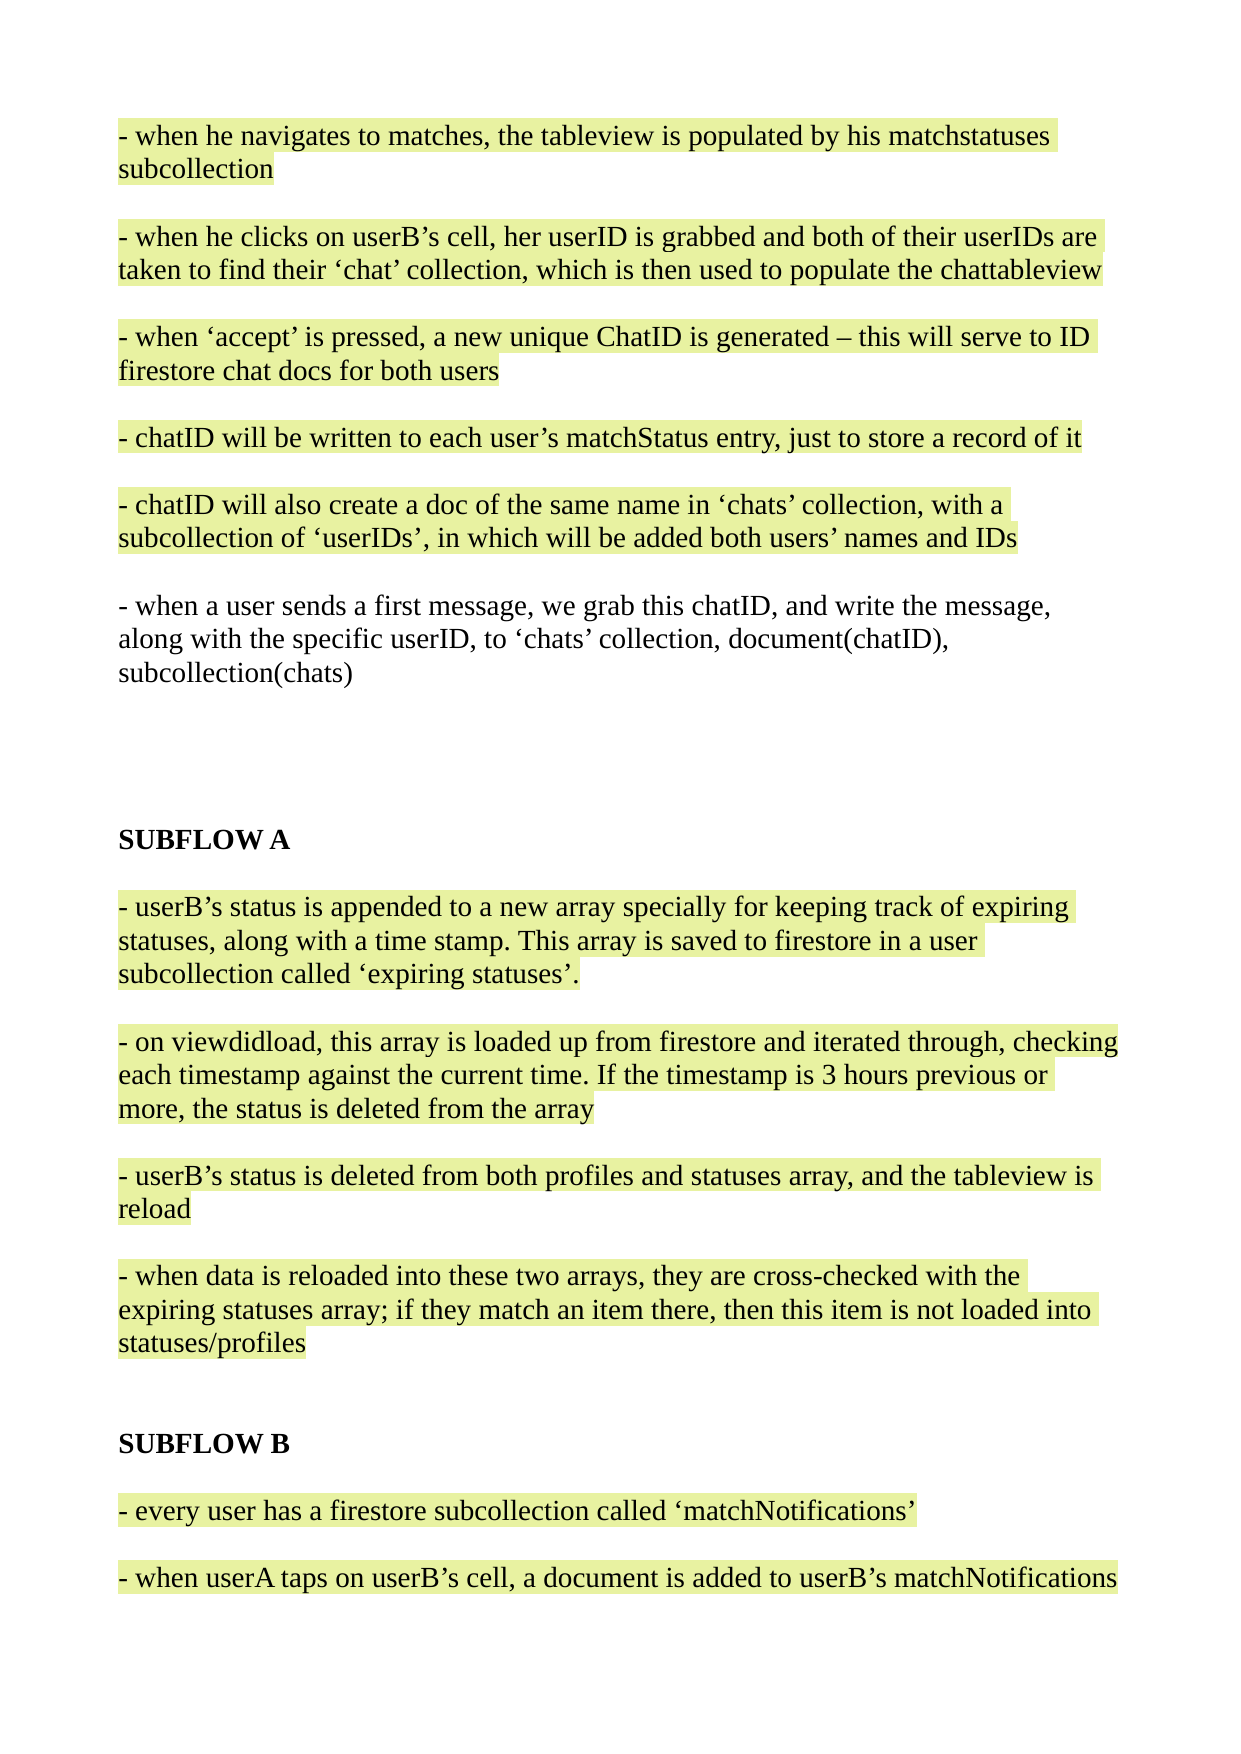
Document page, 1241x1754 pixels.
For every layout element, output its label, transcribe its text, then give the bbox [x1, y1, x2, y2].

text SUBFLOW B [118, 1426, 1122, 1460]
text - chatID will be written to each user’s matchStatus entry, just to store a record of it [118, 420, 1122, 453]
text - every user has a firestore subcollection called ‘matchNotifications’ [118, 1493, 1122, 1527]
text - when he navigates to matches, the tableview is populated by his matchstatuses subcollection [118, 118, 1122, 185]
text - when data is reloaded into these two arrays, they are cross-checked with the expiring statuses array; if they match an item there, then this item is not loaded into statuses/profiles [118, 1258, 1122, 1359]
text - when he clicks on userB’s cell, her userID is grabbed and both of their userIDs are taken to find their ‘chat’ collection, which is then used to populate the chattableview [118, 219, 1122, 286]
text - userB’s status is appended to a new array specially for keeping track of expiring statuses, along with a time stamp. This array is saved to firestore in a user subcollection called ‘expiring statuses’. [118, 889, 1122, 990]
text - userB’s status is deleted from both profiles and statuses array, and the tableview is reload [118, 1158, 1122, 1225]
text - when ‘accept’ is pressed, a new unique ChatID is generated – this will serve to ID firestore chat docs for both users [118, 319, 1122, 386]
text - chatID will also create a doc of the same name in ‘chats’ collection, with a subcollection of ‘userIDs’, in which will be added both users’ names and IDs [118, 487, 1122, 554]
text - on viewdidload, this array is loaded up from firestore and iterated through, checking each timestamp against the current time. If the timestamp is 3 hours previous or more, the status is deleted from the array [118, 1024, 1122, 1124]
text SUBFLOW A [118, 822, 1122, 856]
text - when userA taps on userB’s cell, a document is added to userB’s matchNotifications [118, 1560, 1122, 1594]
text - when a user sends a first message, we grab this chatID, and write the message, along with the specific userID, to ‘chats’ collection, document(chatID), subcollection(chats) [118, 588, 1122, 688]
